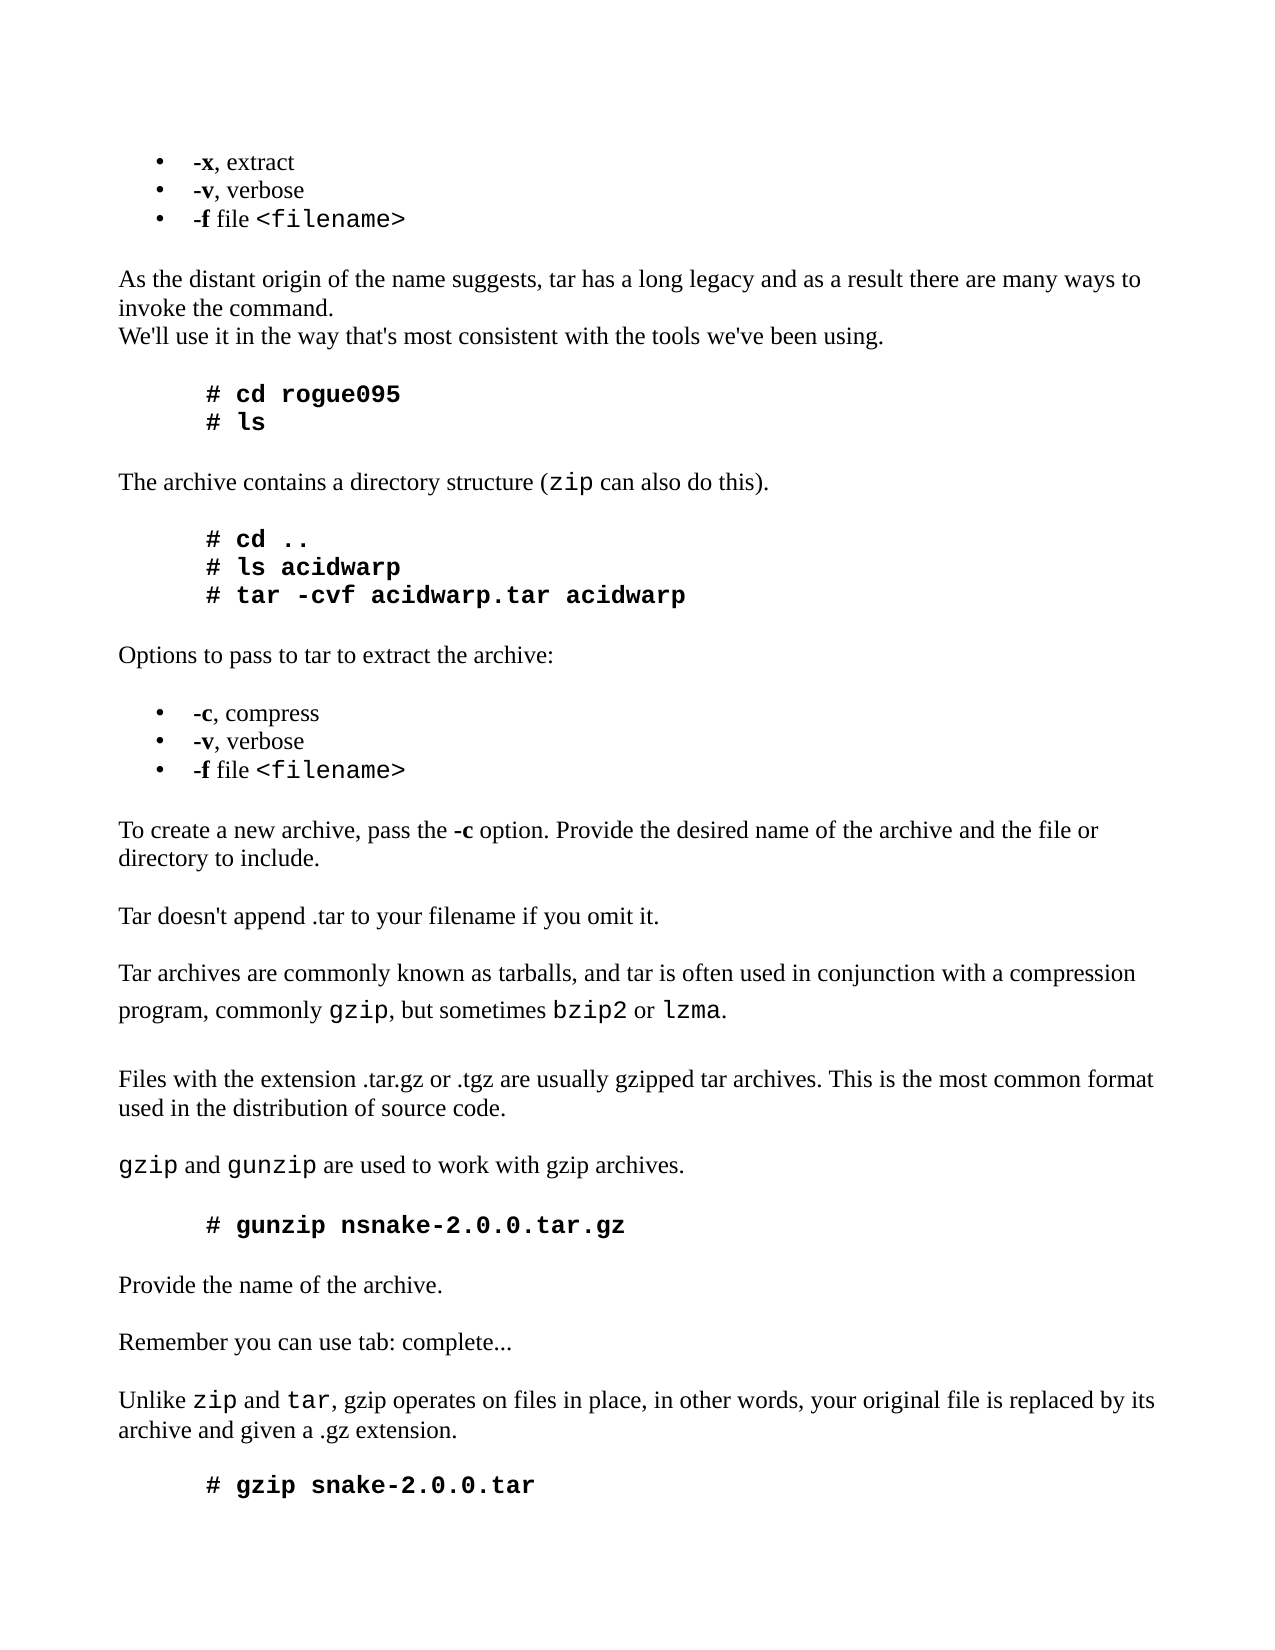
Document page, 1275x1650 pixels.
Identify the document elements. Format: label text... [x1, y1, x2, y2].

text As the distant origin of the name suggests, tar has a long legacy and as a result there are many ways to invoke the command. [118, 264, 1157, 321]
text gzip and gunzip are used to work with gzip archives. [118, 1151, 1157, 1181]
text Tar doesn't append .tar to your filename if you omit it. [118, 901, 1157, 930]
text # gunzip nsnake-2.0.0.tar.gz [118, 1210, 1157, 1241]
text Unlike zip and tar, gzip operates on files in place, in other words, your original file is replaced by its archive and given a .gz extension. [118, 1385, 1157, 1444]
text Tar archives are commonly known as tarballs, and tar is often used in conjunction with a compression program, commonly gzip, but sometimes bzip2 or lzma. [118, 958, 1157, 1026]
list -v, verbose [156, 176, 1157, 204]
text We'll use it in the way that's most consistent with the tools we've been using. [118, 321, 1157, 350]
list -x, extract [156, 147, 1157, 176]
text To create a new archive, pass the -c option. Provide the desired name of the archive and the file or directory to include. [118, 815, 1157, 872]
text Remember you can use tab: complete... [118, 1327, 1157, 1356]
text The archive contains a directory structure (zip can also do this). [118, 467, 1157, 498]
text Provide the name of the archive. [118, 1270, 1157, 1298]
list -v, verbose [156, 726, 1157, 755]
list -f file <filename> [156, 755, 1157, 786]
list -f file <filename> [156, 204, 1157, 235]
text # cd rogue095 [118, 379, 1157, 410]
text # ls acidwarp [118, 555, 1157, 583]
text # gzip snake-2.0.0.tar [118, 1473, 1157, 1501]
text Options to pass to tar to extract the archive: [118, 640, 1157, 669]
text # cd .. [118, 526, 1157, 555]
text # ls [118, 410, 1157, 438]
text # tar -cvf acidwarp.tar acidwarp [118, 583, 1157, 611]
list -c, compress [156, 698, 1157, 726]
text Files with the extension .tar.gz or .tgz are usually gzipped tar archives. This is the most common format used in the distribution of source code. [118, 1064, 1157, 1122]
